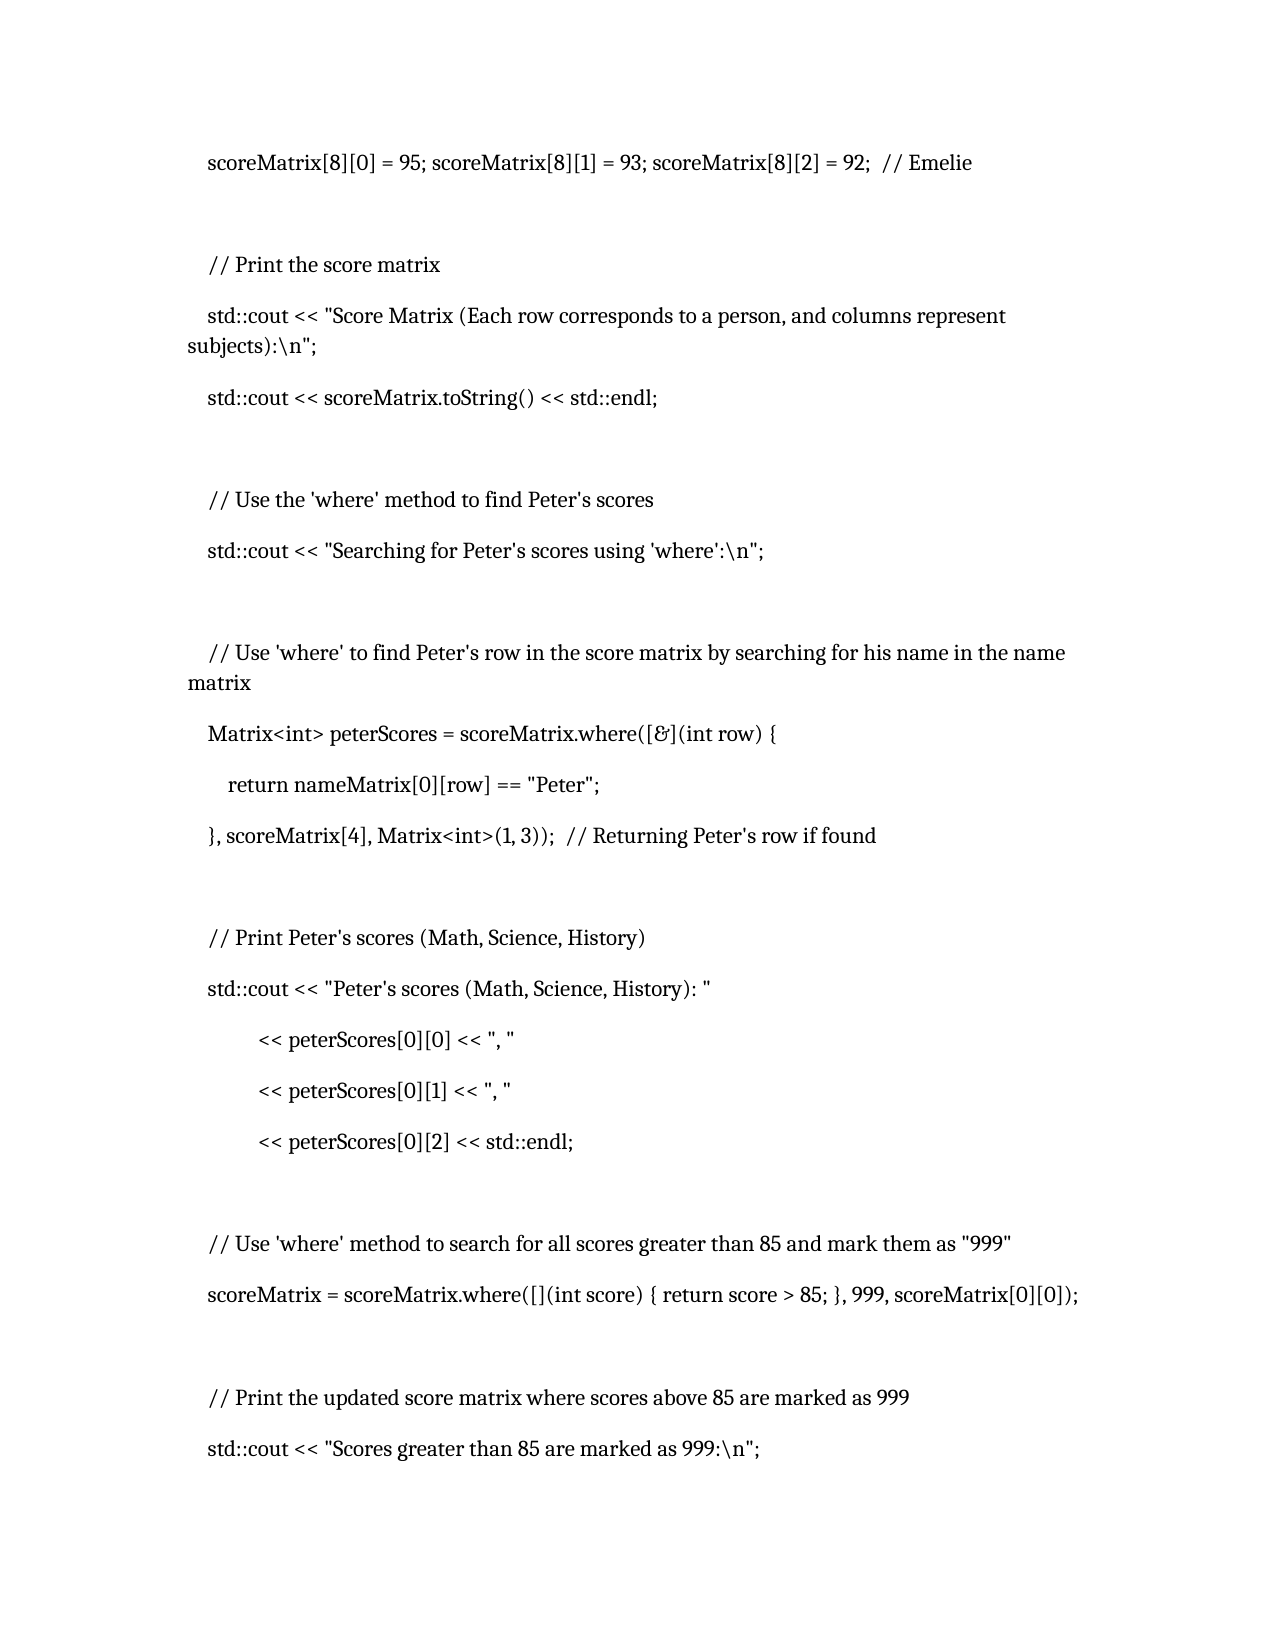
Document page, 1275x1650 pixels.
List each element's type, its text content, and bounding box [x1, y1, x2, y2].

text // Print the score matrix [187, 252, 1087, 278]
text Matrix<int> peterScores = scoreMatrix.where([&](int row) { [187, 721, 1087, 747]
text // Print the updated score matrix where scores above 85 are marked as 999 [187, 1384, 1087, 1411]
text scoreMatrix = scoreMatrix.where([](int score) { return score > 85; }, 999, scoreMatrix[0][0]); [187, 1282, 1087, 1309]
text << peterScores[0][1] << ", " [187, 1078, 1087, 1104]
text std::cout << "Scores greater than 85 are marked as 999:\n"; [187, 1435, 1087, 1462]
text // Use the 'where' method to find Peter's scores [187, 486, 1087, 513]
text std::cout << "Searching for Peter's scores using 'where':\n"; [187, 537, 1087, 564]
text << peterScores[0][2] << std::endl; [187, 1129, 1087, 1156]
text << peterScores[0][0] << ", " [187, 1027, 1087, 1053]
text // Use 'where' to find Peter's row in the score matrix by searching for his name in the name matrix [187, 639, 1087, 696]
text }, scoreMatrix[4], Matrix<int>(1, 3)); // Returning Peter's row if found [187, 823, 1087, 849]
text std::cout << "Score Matrix (Each row corresponds to a person, and columns represent subjects):\n"; [187, 303, 1087, 360]
text std::cout << scoreMatrix.toString() << std::endl; [187, 384, 1087, 411]
text // Print Peter's scores (Math, Science, History) [187, 925, 1087, 951]
text return nameMatrix[0][row] == "Peter"; [187, 772, 1087, 798]
text std::cout << "Peter's scores (Math, Science, History): " [187, 976, 1087, 1002]
text // Use 'where' method to search for all scores greater than 85 and mark them as "999" [187, 1231, 1087, 1258]
text scoreMatrix[8][0] = 95; scoreMatrix[8][1] = 93; scoreMatrix[8][2] = 92; // Emelie [187, 150, 1087, 176]
